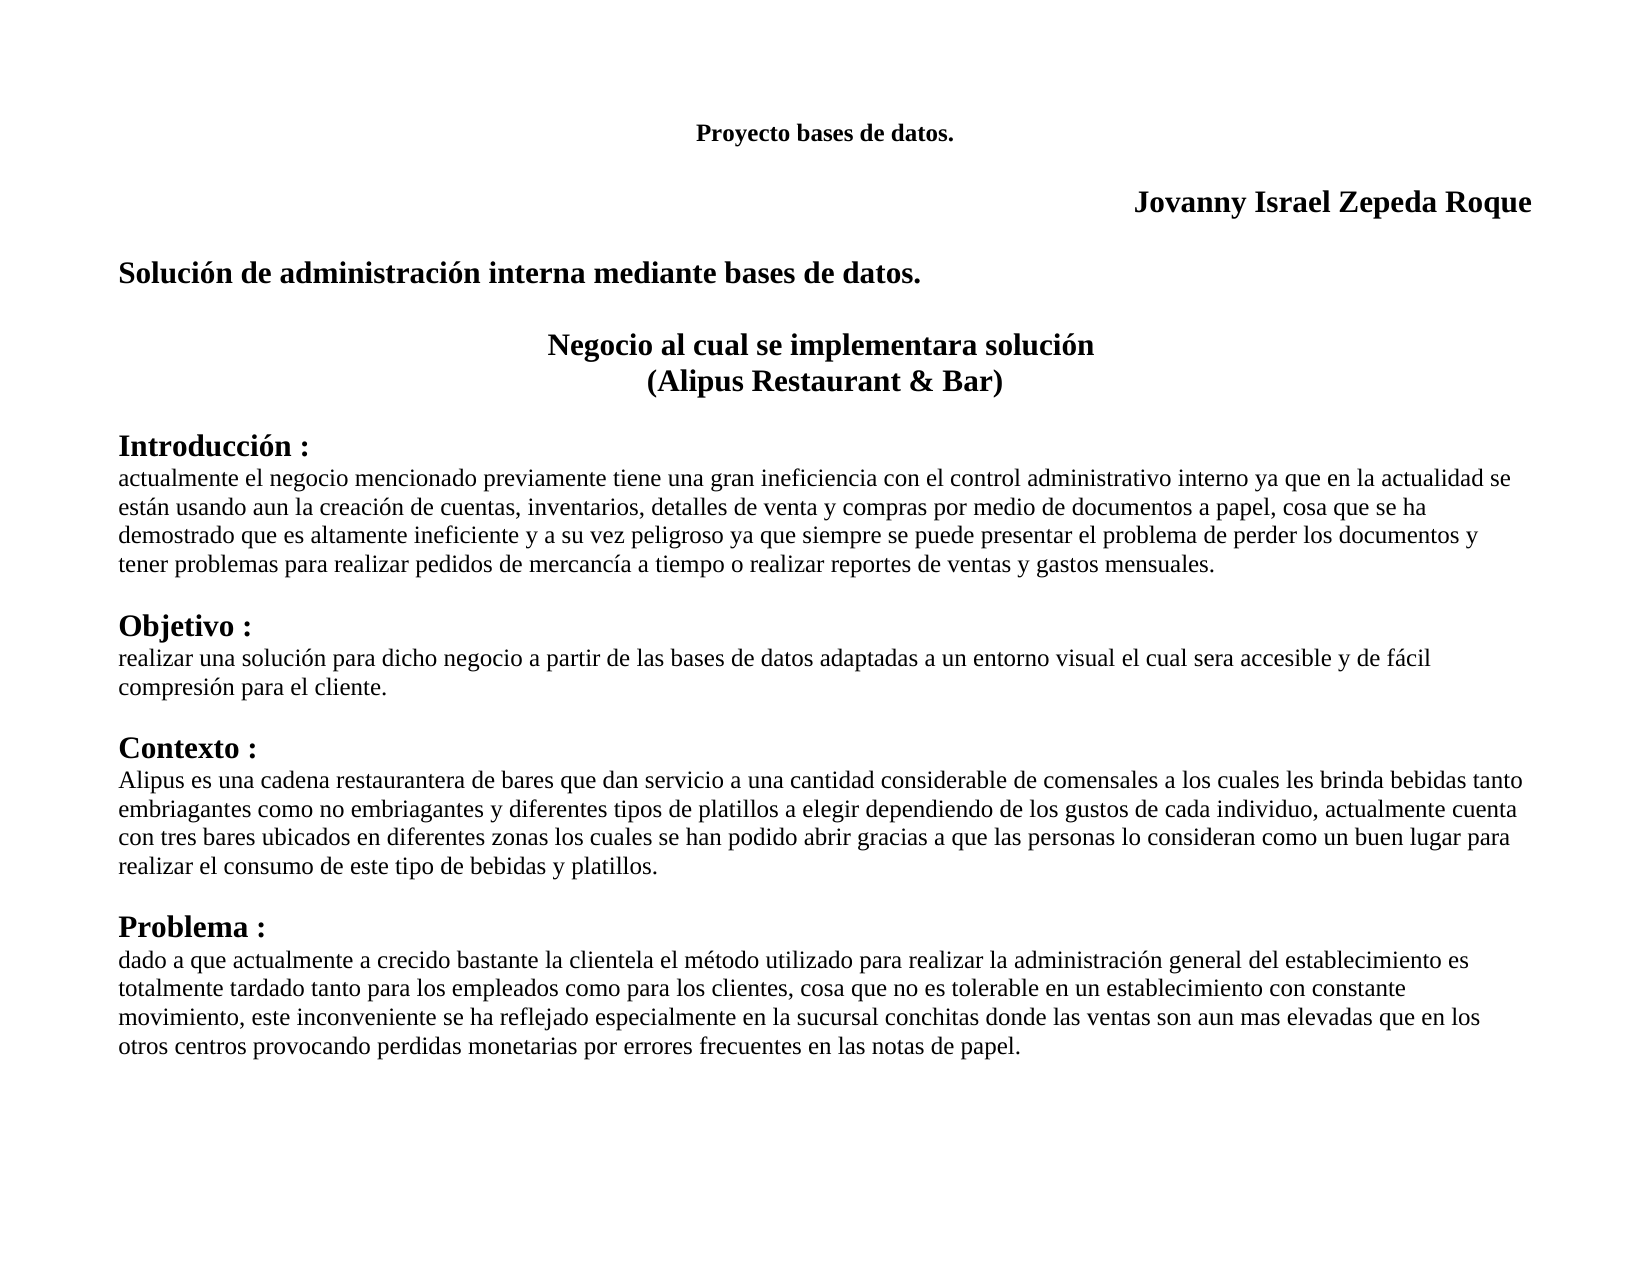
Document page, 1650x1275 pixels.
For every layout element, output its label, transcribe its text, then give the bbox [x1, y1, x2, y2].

text realizar una solución para dicho negocio a partir de las bases de datos adaptadas a un entorno visual el cual sera accesible y de fácil compresión para el cliente. [118, 643, 1532, 700]
text Introducción : [118, 427, 1532, 463]
text Jovanny Israel Zepeda Roque [118, 183, 1532, 219]
text Problema : [118, 909, 1532, 945]
text Objetivo : [118, 607, 1532, 643]
text actualmente el negocio mencionado previamente tiene una gran ineficiencia con el control administrativo interno ya que en la actualidad se están usando aun la creación de cuentas, inventarios, detalles de venta y compras por medio de documentos a papel, cosa que se ha demostrado que es altamente ineficiente y a su vez peligroso ya que siempre se puede presentar el problema de perder los documentos y tener problemas para realizar pedidos de mercancía a tiempo o realizar reportes de ventas y gastos mensuales. [118, 463, 1532, 578]
text dado a que actualmente a crecido bastante la clientela el método utilizado para realizar la administración general del establecimiento es totalmente tardado tanto para los empleados como para los clientes, cosa que no es tolerable en un establecimiento con constante movimiento, este inconveniente se ha reflejado especialmente en la sucursal conchitas donde las ventas son aun mas elevadas que en los otros centros provocando perdidas monetarias por errores frecuentes en las notas de papel. [118, 945, 1532, 1060]
text Alipus es una cadena restaurantera de bares que dan servicio a una cantidad considerable de comensales a los cuales les brinda bebidas tanto embriagantes como no embriagantes y diferentes tipos de platillos a elegir dependiendo de los gustos de cada individuo, actualmente cuenta con tres bares ubicados en diferentes zonas los cuales se han podido abrir gracias a que las personas lo consideran como un buen lugar para realizar el consumo de este tipo de bebidas y platillos. [118, 765, 1532, 880]
text Proyecto bases de datos. [118, 118, 1532, 147]
text Solución de administración interna mediante bases de datos. [118, 255, 1532, 291]
text Negocio al cual se implementara solución [118, 327, 1532, 362]
text Contexto : [118, 729, 1532, 765]
text (Alipus Restaurant & Bar) [118, 362, 1532, 398]
